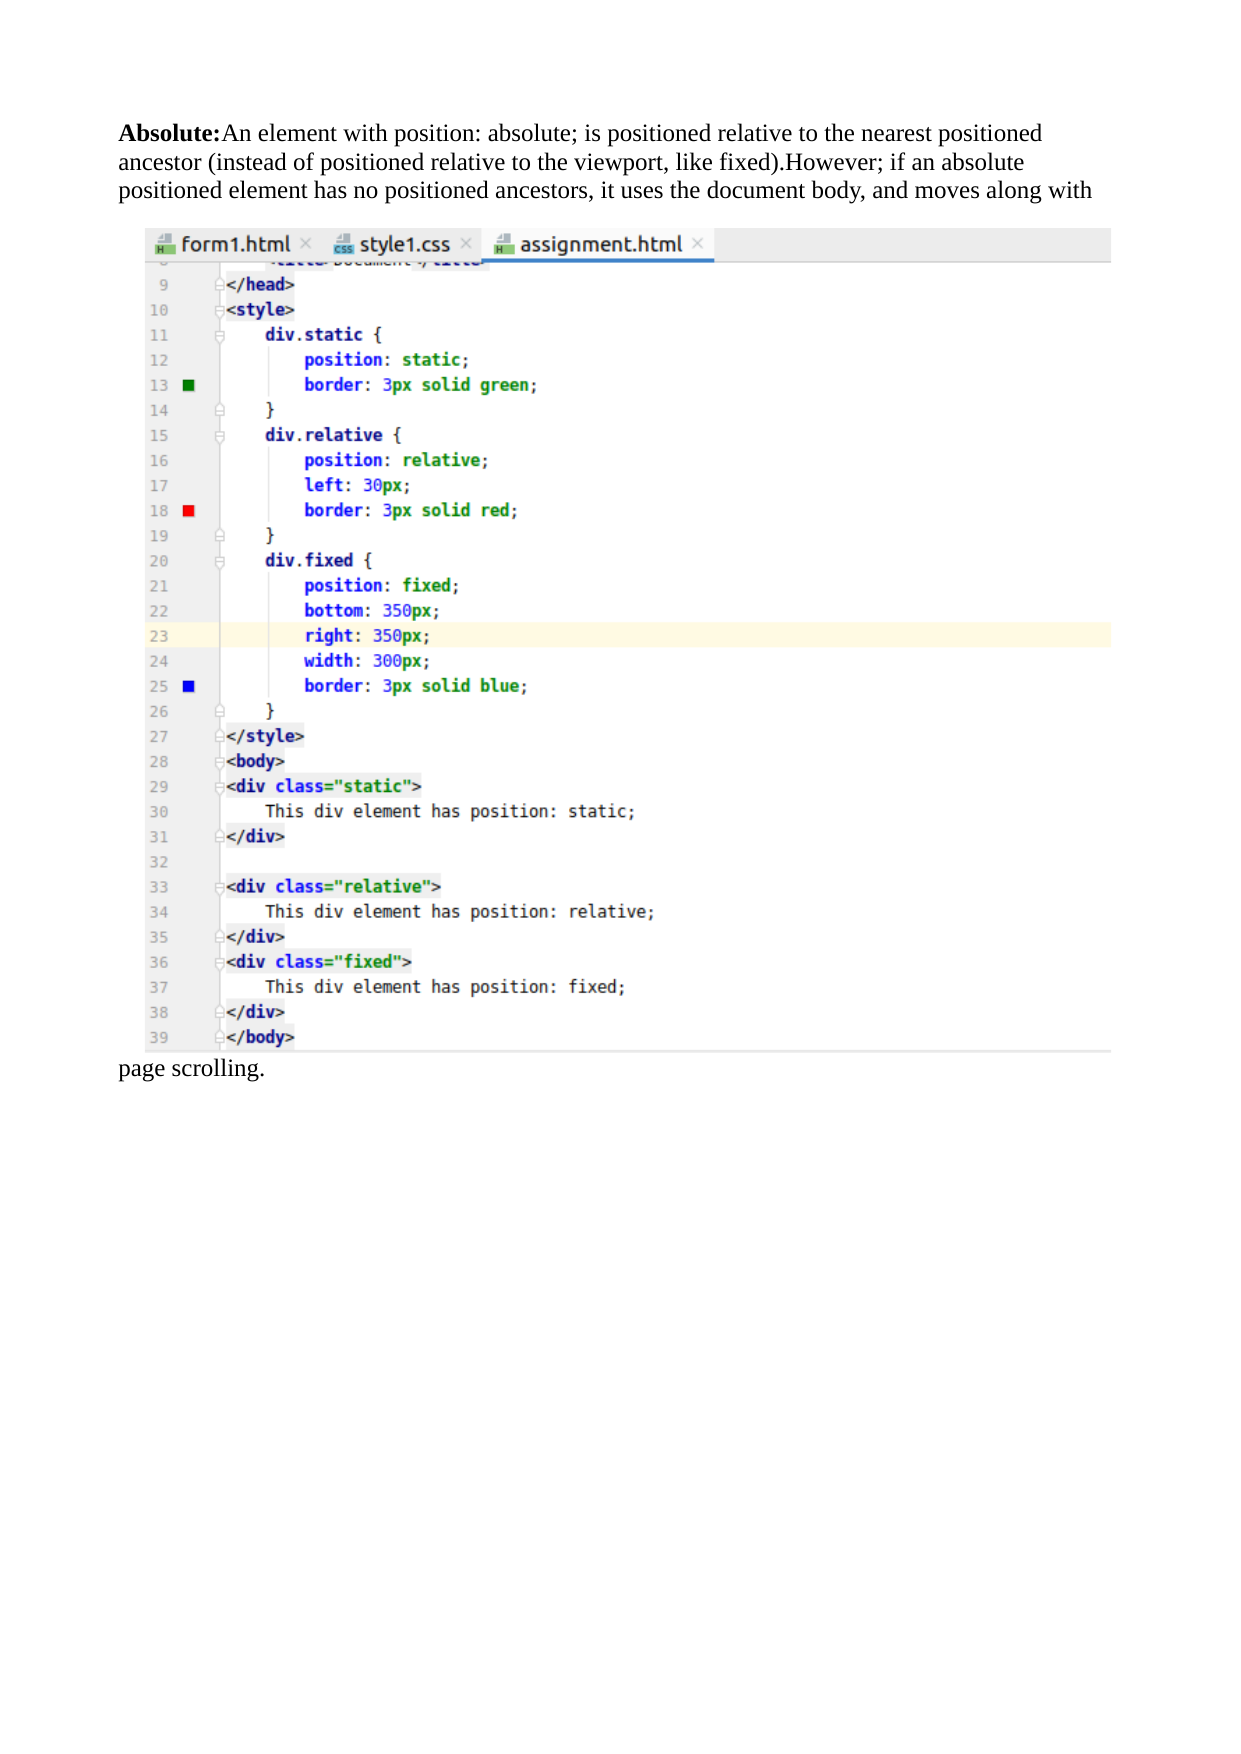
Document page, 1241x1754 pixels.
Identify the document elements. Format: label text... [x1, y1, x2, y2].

text Absolute:An element with position: absolute; is positioned relative to the nearest positioned ancestor (instead of positioned relative to the viewport, like fixed).However; if an absolute positioned element has no positioned ancestors, it uses the document body, and moves along with page scrolling. [118, 118, 1122, 1082]
picture [144, 228, 1112, 1053]
